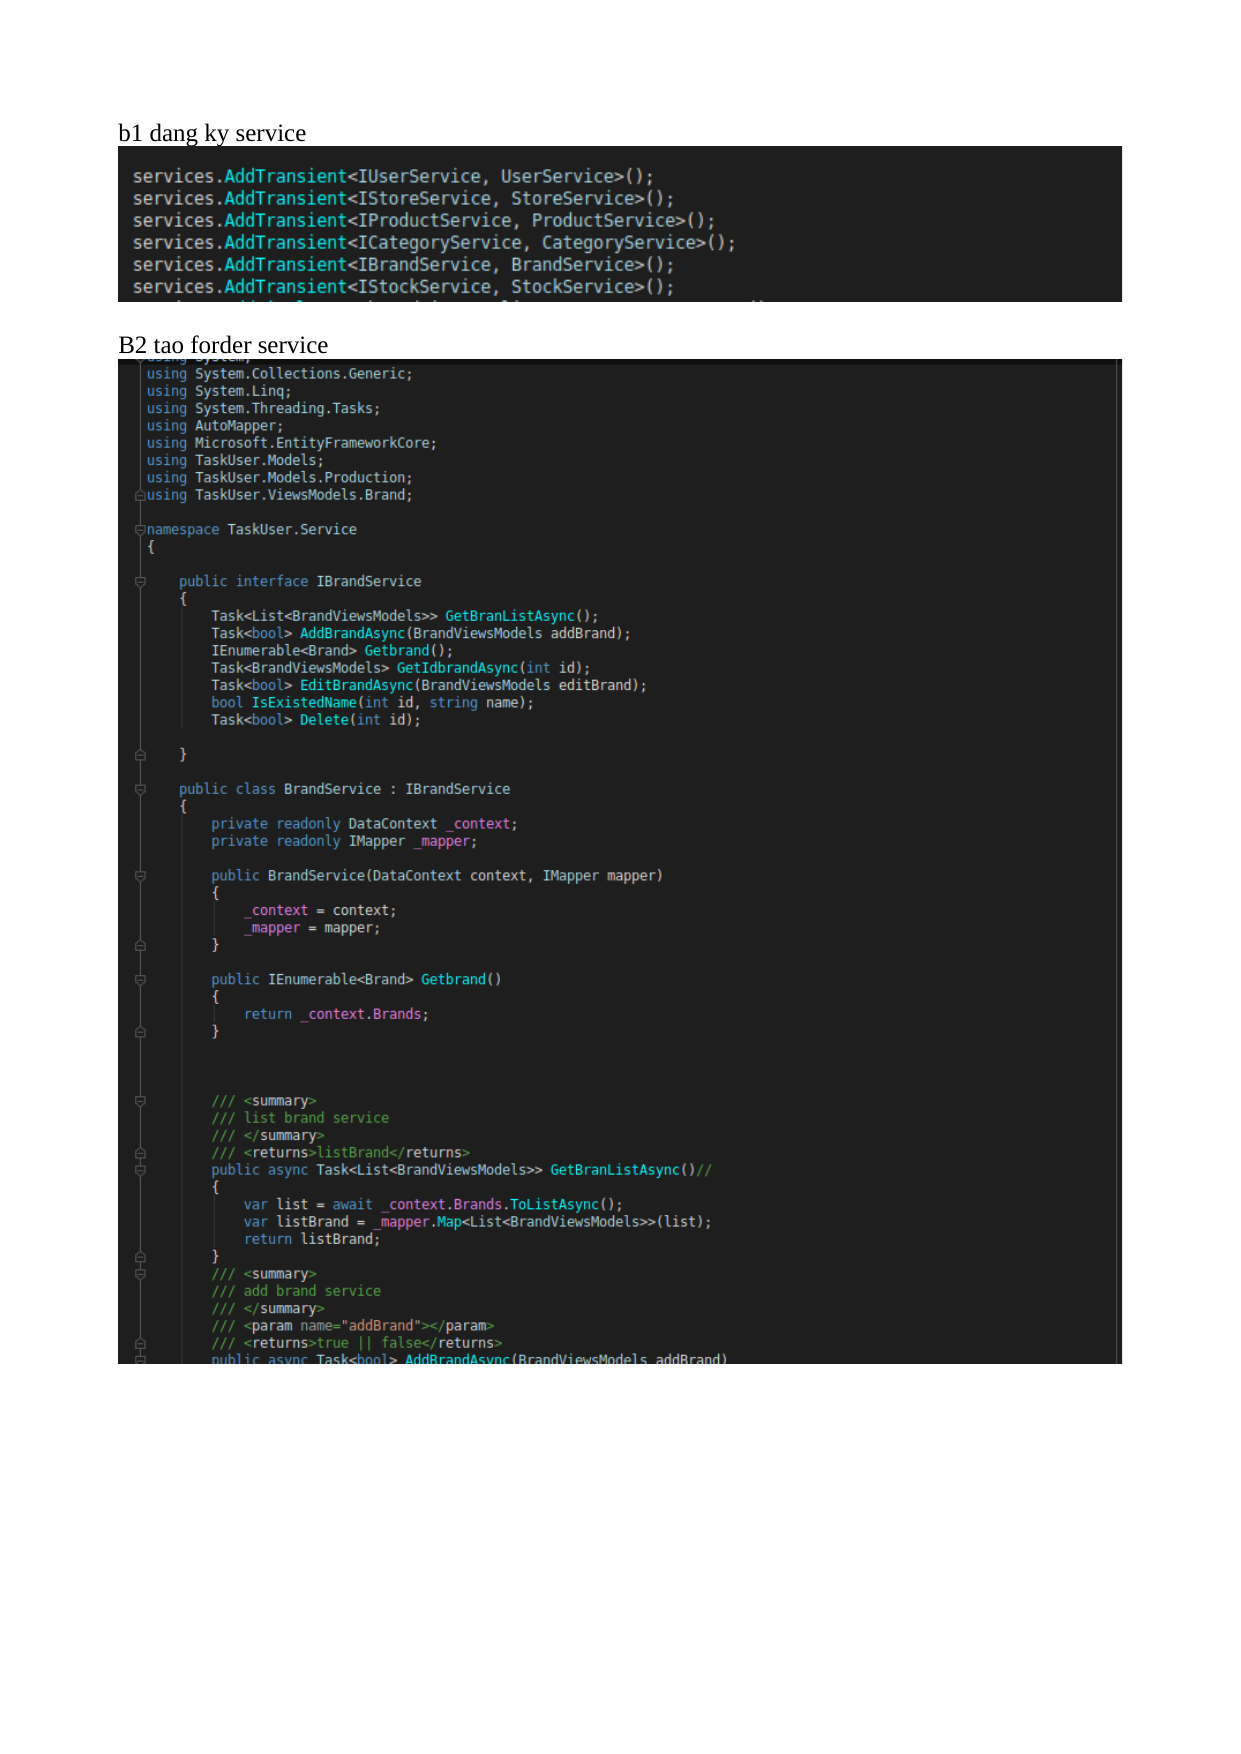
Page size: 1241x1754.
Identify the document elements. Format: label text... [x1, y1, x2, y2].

text b1 dang ky service [118, 118, 1122, 146]
picture [118, 359, 1123, 1364]
picture [118, 146, 1123, 302]
text B2 tao forder service [118, 331, 1122, 359]
